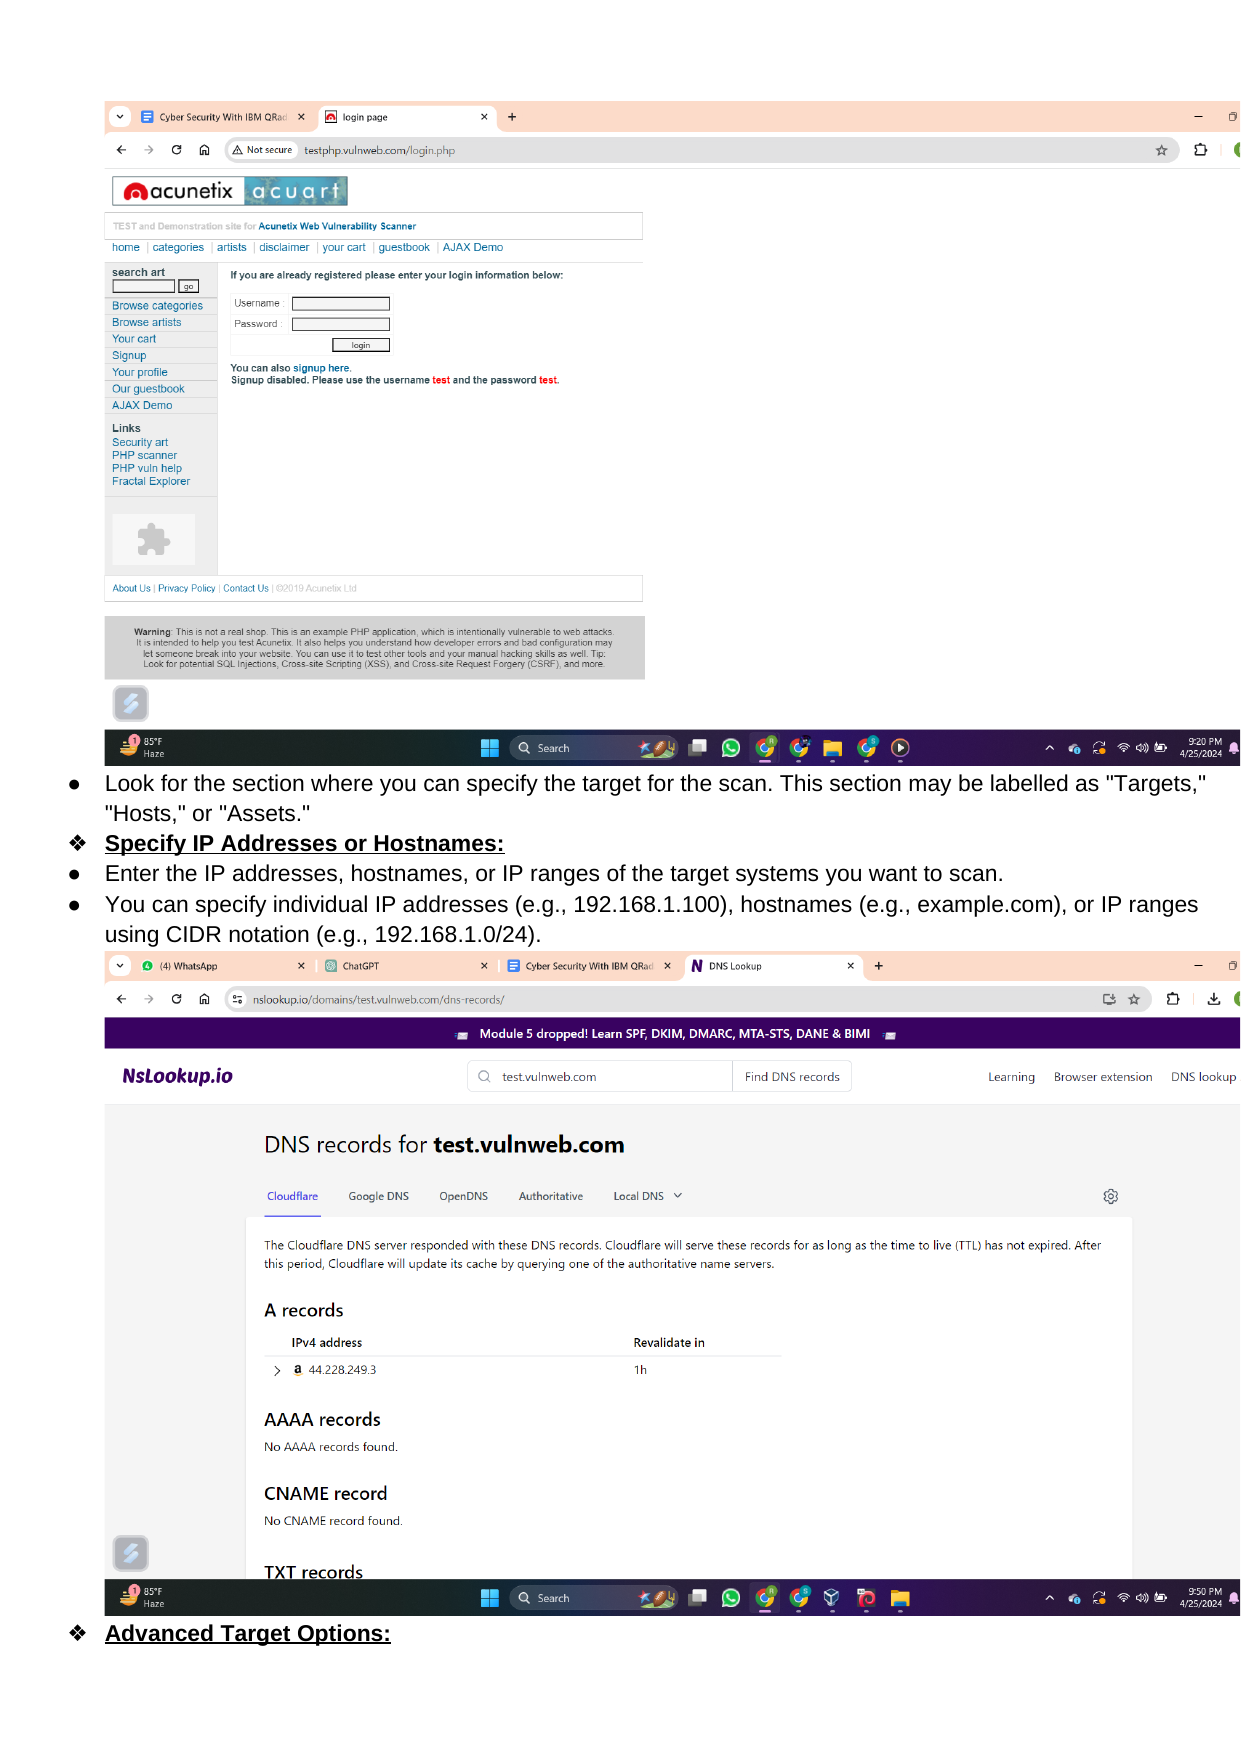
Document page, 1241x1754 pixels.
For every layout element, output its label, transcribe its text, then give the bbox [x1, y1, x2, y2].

list Advanced Target Options: [67, 1619, 1211, 1646]
list Enter the IP addresses, hostnames, or IP ranges of the target systems you want to scan. [67, 860, 1211, 887]
list [67, 101, 104, 766]
list You can specify individual IP addresses (e.g., 192.168.1.100), hostnames (e.g., example.com), or IP ranges using CIDR notation (e.g., 192.168.1.0/24). [67, 891, 1211, 1616]
list Look for the section where you can specify the target for the scan. This section may be labelled as "Targets," "Hosts," or "Assets." [67, 770, 1211, 826]
list Specify IP Addresses or Hostnames: [67, 830, 1211, 857]
picture [104, 101, 1241, 766]
picture [104, 951, 1241, 1616]
